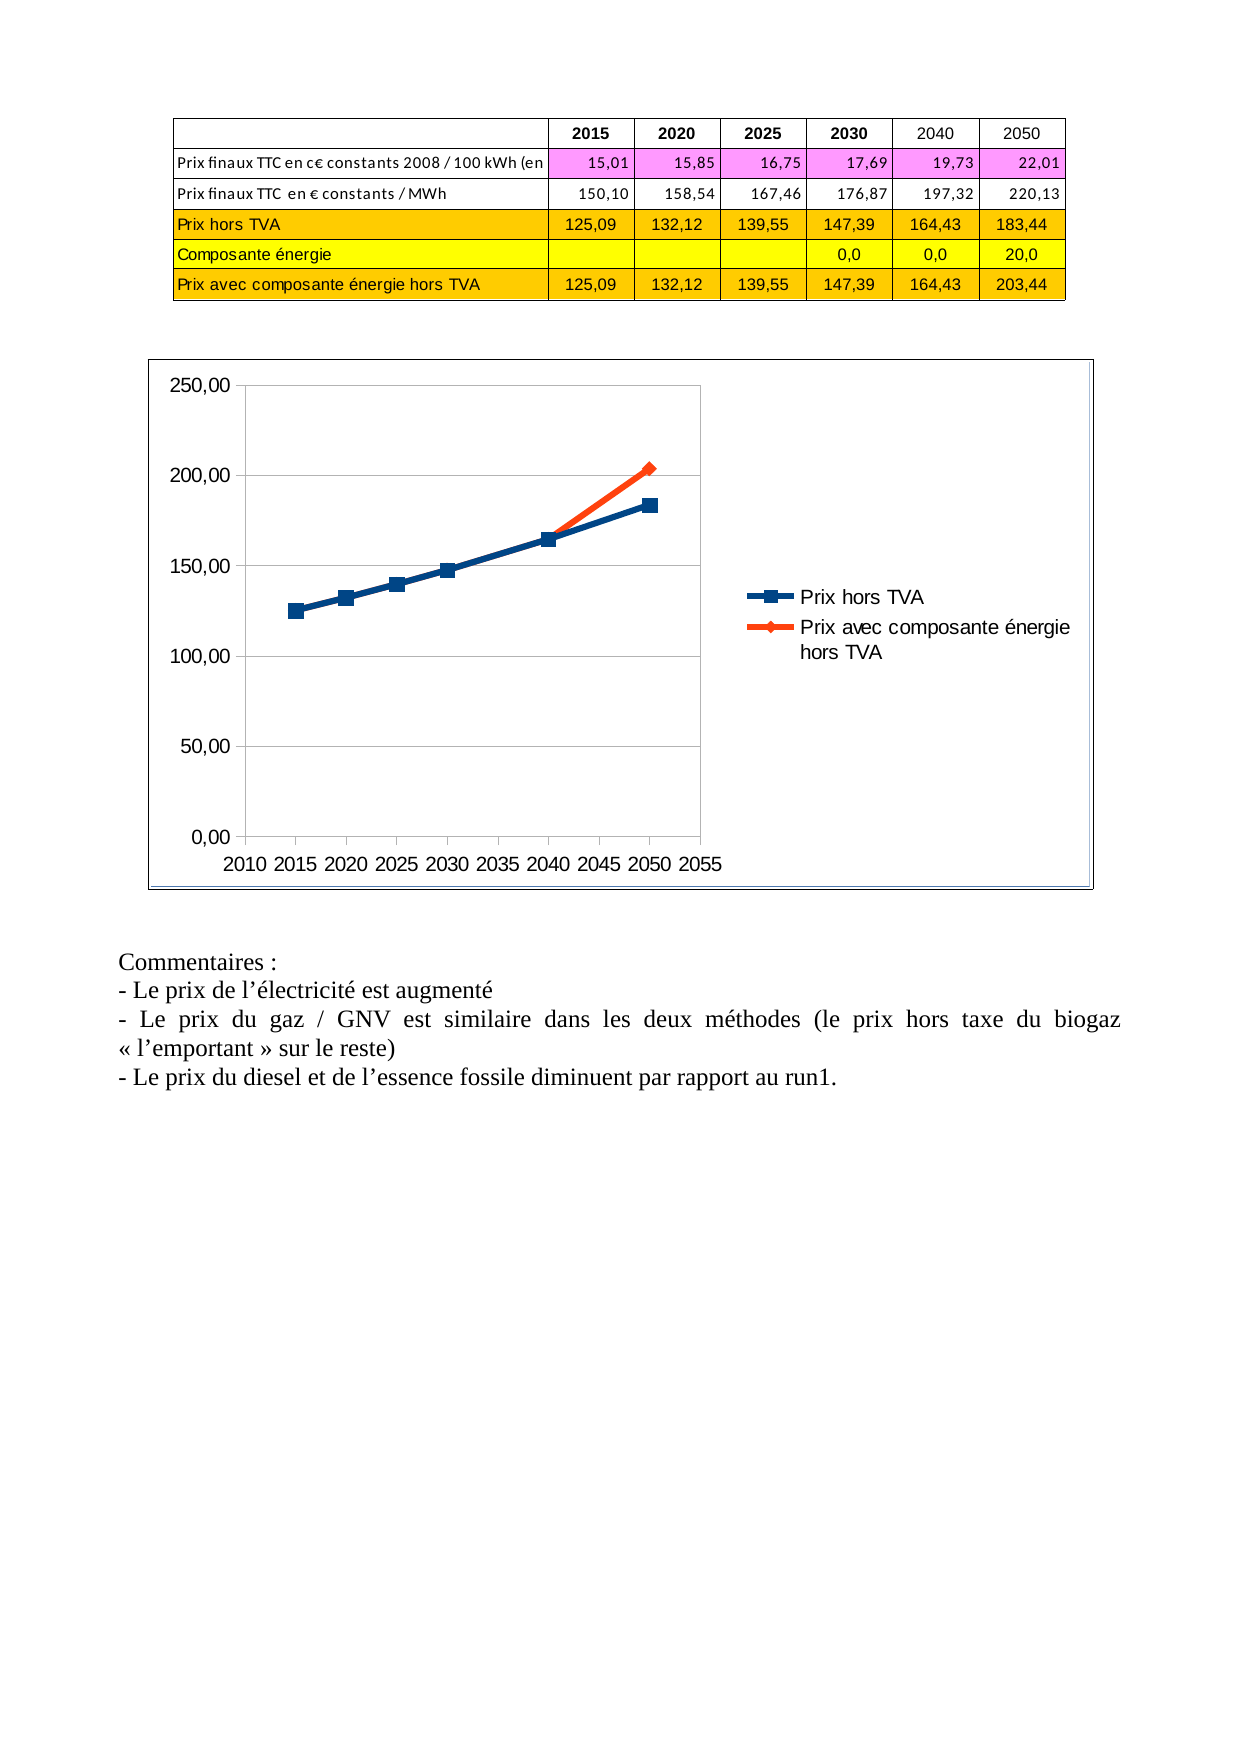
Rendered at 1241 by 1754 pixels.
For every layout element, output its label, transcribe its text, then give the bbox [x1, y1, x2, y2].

text - Le prix du gaz / GNV est similaire dans les deux méthodes (le prix hors taxe du biogaz « l’emportant » sur le reste) [118, 1004, 1122, 1062]
text Commentaires : [118, 947, 1122, 976]
text - Le prix de l’électricité est augmenté [118, 976, 1122, 1004]
text - Le prix du diesel et de l’essence fossile diminuent par rapport au run1. [118, 1062, 1122, 1091]
